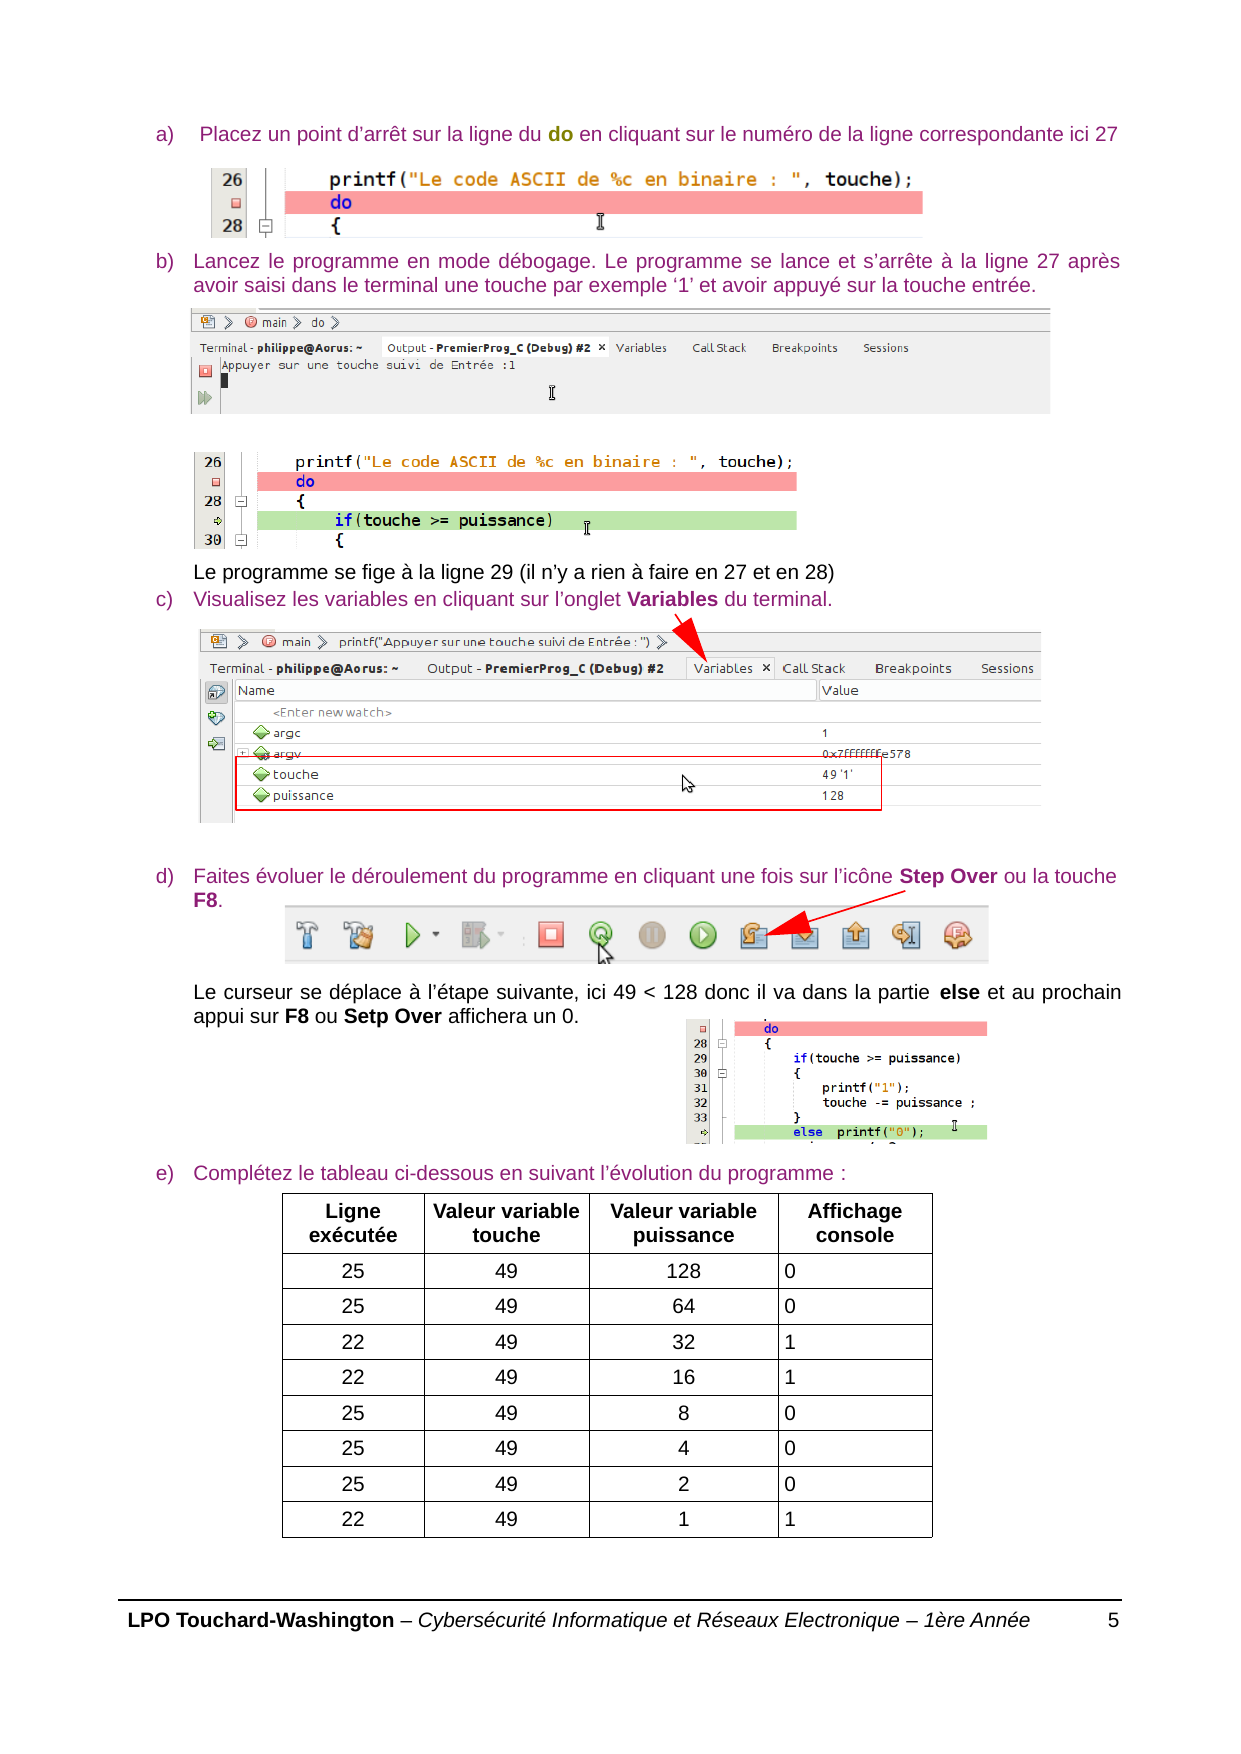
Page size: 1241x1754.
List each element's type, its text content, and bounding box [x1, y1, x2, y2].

table_cell 49 [425, 1289, 589, 1324]
table_header Affichage console [779, 1194, 932, 1253]
table_header Valeur variable touche [425, 1194, 589, 1253]
table_cell 32 [590, 1325, 778, 1359]
table_header Ligne exécutée [283, 1194, 424, 1253]
list Visualisez les variables en cliquant sur l’onglet Variables du terminal. [156, 587, 1122, 611]
table_cell 0 [779, 1254, 932, 1288]
table_cell 25 [283, 1431, 424, 1466]
table_cell 0 [779, 1289, 932, 1324]
table_cell 0 [779, 1431, 932, 1466]
picture [686, 1019, 988, 1144]
table_cell 49 [425, 1431, 589, 1466]
table_cell 1 [779, 1360, 932, 1395]
picture [211, 168, 923, 238]
table_cell 22 [283, 1360, 424, 1395]
picture [194, 452, 797, 549]
table_cell 2 [590, 1467, 778, 1501]
picture [189, 308, 1051, 414]
list Lancez le programme en mode débogage. Le programme se lance et s’arrête à la ligne 27 après avoir saisi dans le terminal une touche par exemple ‘1’ et avoir appuyé sur la touche entrée. [156, 147, 1122, 297]
table_cell 49 [425, 1502, 589, 1537]
table_cell 22 [283, 1325, 424, 1359]
table_header Valeur variable puissance [590, 1194, 778, 1253]
table_cell 25 [283, 1289, 424, 1324]
picture [198, 629, 1042, 823]
table_cell 25 [283, 1254, 424, 1288]
table_cell 49 [425, 1360, 589, 1395]
table_cell 16 [590, 1360, 778, 1395]
table_cell 25 [283, 1396, 424, 1430]
picture [284, 905, 989, 964]
table_cell 0 [779, 1467, 932, 1501]
table_cell 4 [590, 1431, 778, 1466]
table_cell 64 [590, 1289, 778, 1324]
list Le curseur se déplace à l’étape suivante, ici 49 < 128 donc il va dans la partie else et au prochain appui sur F8 ou Setp Over affichera un 0. [156, 979, 1122, 1027]
table_cell 0 [779, 1396, 932, 1430]
table_cell 49 [425, 1325, 589, 1359]
table_cell 25 [283, 1467, 424, 1501]
table_cell 1 [779, 1502, 932, 1537]
list Le programme se fige à la ligne 29 (il n’y a rien à faire en 27 et en 28) [156, 297, 1122, 584]
table_cell 49 [425, 1254, 589, 1288]
table_cell 22 [283, 1502, 424, 1537]
table_cell 49 [425, 1396, 589, 1430]
table_cell 1 [590, 1502, 778, 1537]
list Complétez le tableau ci-dessous en suivant l’évolution du programme : [156, 1160, 1122, 1184]
list Faites évoluer le déroulement du programme en cliquant une fois sur l’icône Step Over ou la touche F8. [156, 863, 1122, 911]
table_cell 1 [779, 1325, 932, 1359]
table_cell 128 [590, 1254, 778, 1288]
table_cell 8 [590, 1396, 778, 1430]
table_cell 49 [425, 1467, 589, 1501]
list Placez un point d’arrêt sur la ligne du do en cliquant sur le numéro de la ligne correspondante ici 27 [156, 118, 1122, 147]
